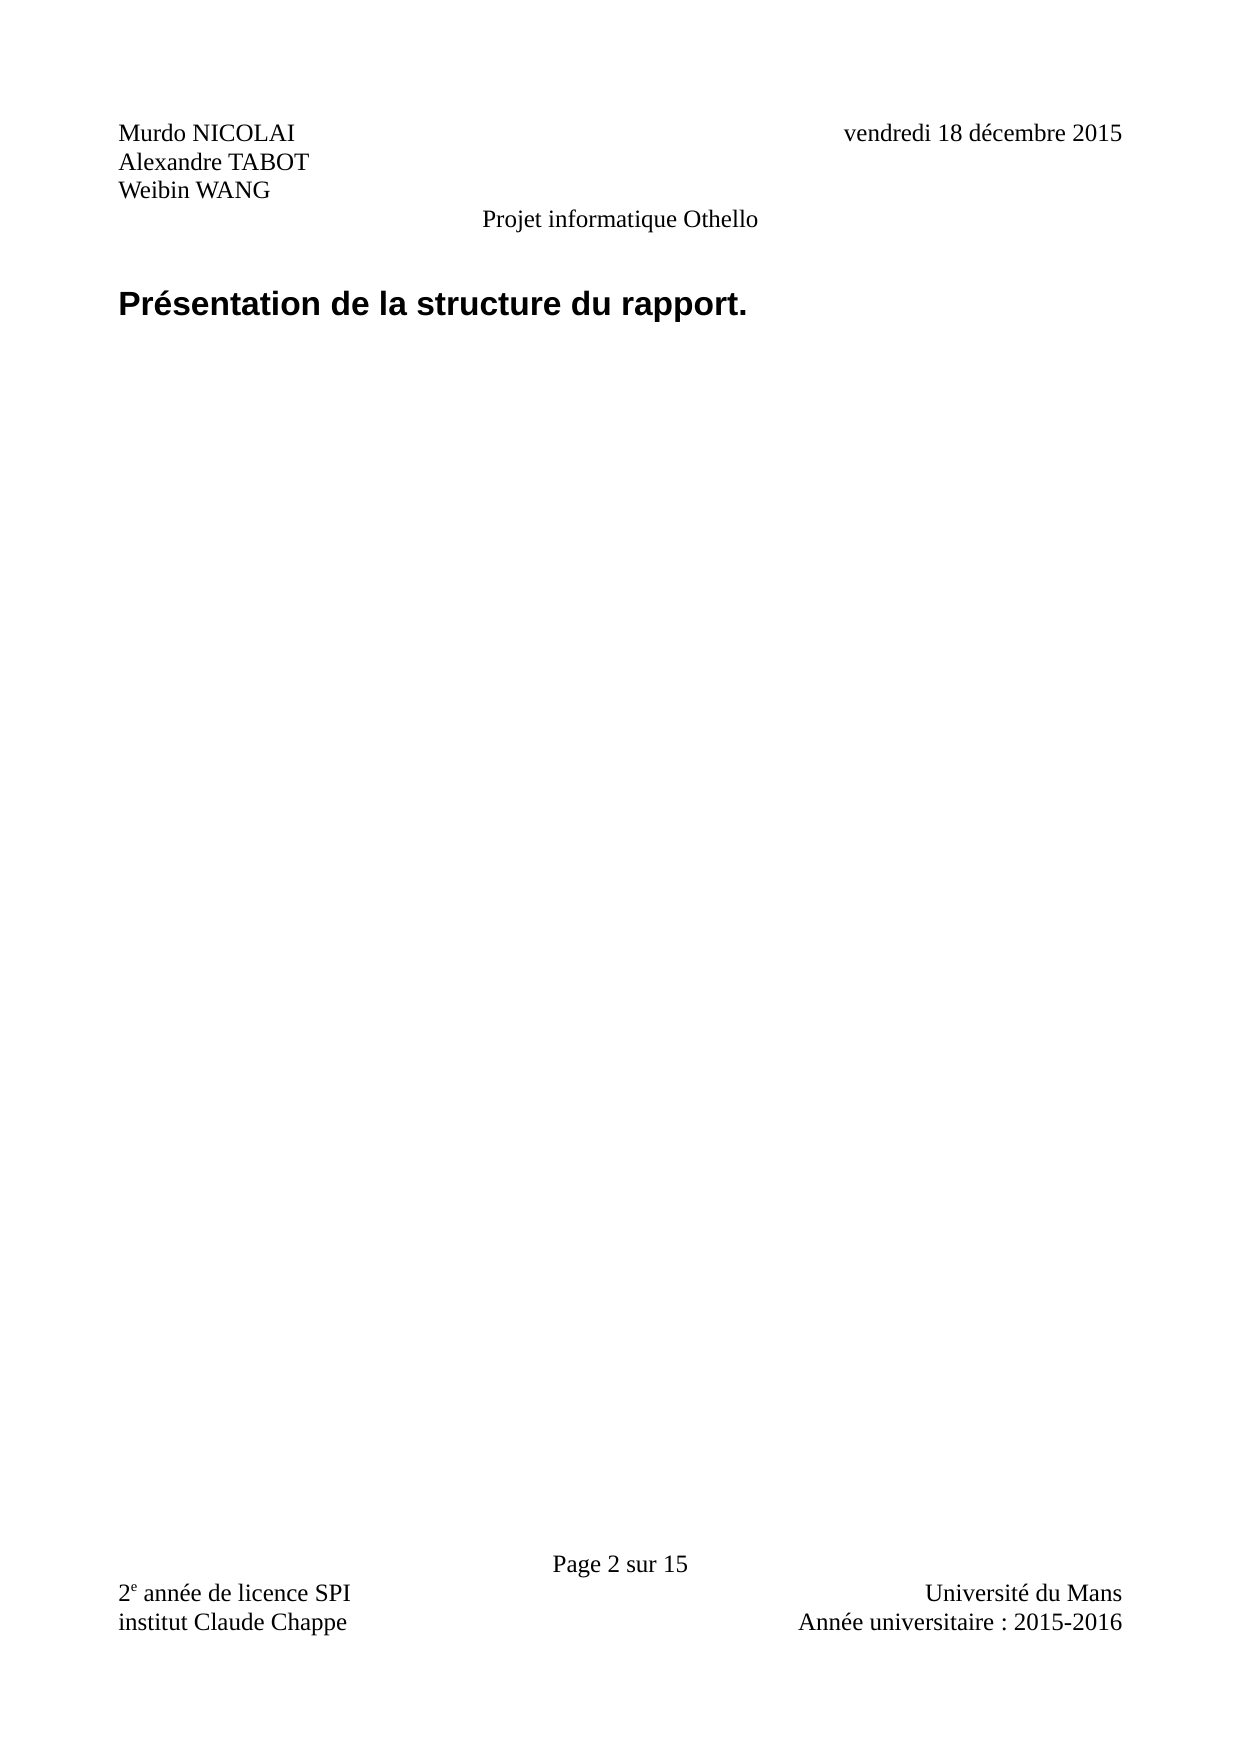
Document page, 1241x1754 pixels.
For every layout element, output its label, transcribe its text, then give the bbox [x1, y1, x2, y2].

subtitle Présentation de la structure du rapport. [118, 283, 1122, 322]
